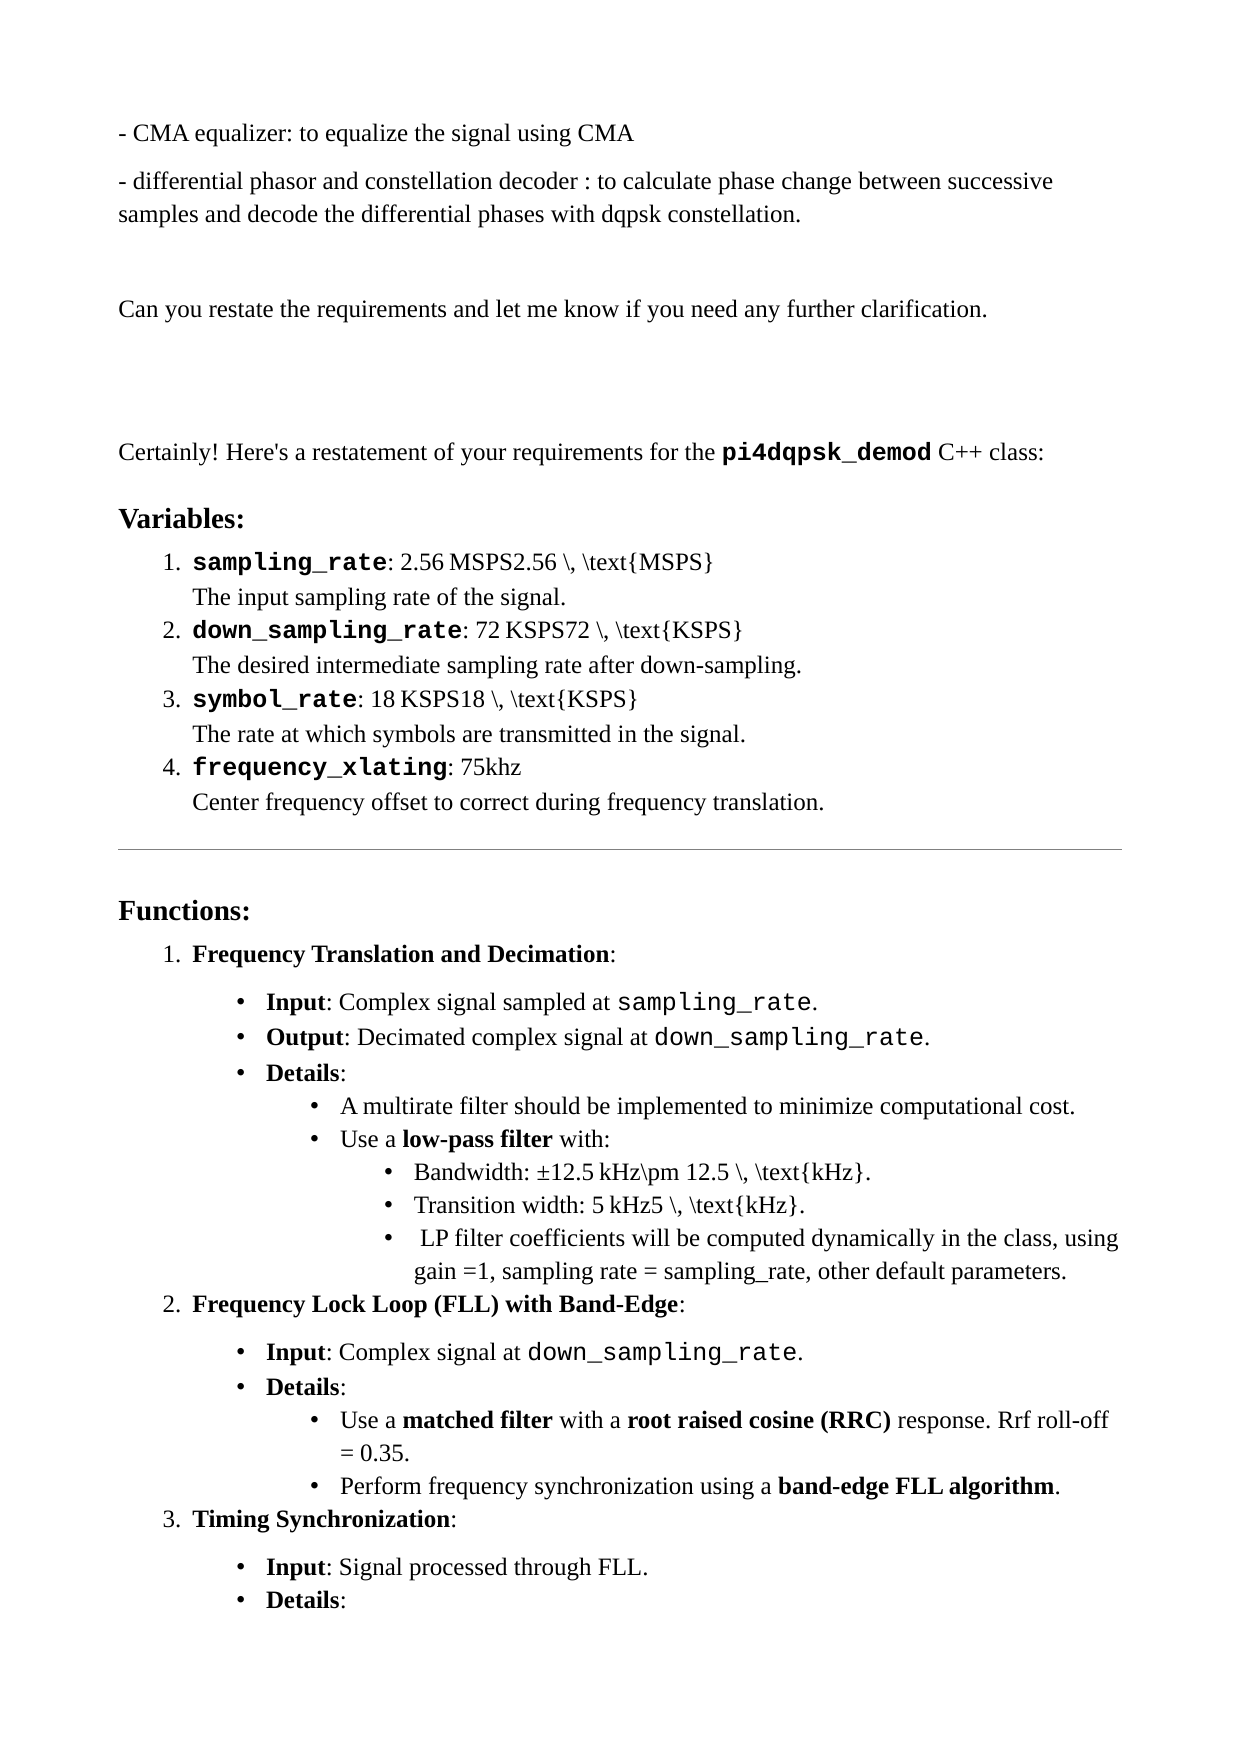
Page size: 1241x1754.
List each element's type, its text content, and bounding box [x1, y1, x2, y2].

subtitle Variables: [118, 501, 1122, 535]
list Use a low-pass filter with: [310, 1124, 1122, 1153]
list down_sampling_rate: 72 KSPS72 \, \text{KSPS} The desired intermediate sampling rate after down-sampling. [162, 616, 1122, 679]
list Frequency Lock Loop (FLL) with Band-Edge: [162, 1289, 1122, 1318]
text Can you restate the requirements and let me know if you need any further clarification. [118, 294, 1122, 323]
list Details: [236, 1372, 1122, 1401]
list Input: Signal processed through FLL. [236, 1552, 1122, 1580]
text - differential phasor and constellation decoder : to calculate phase change between successive samples and decode the differential phases with dqpsk constellation. [118, 166, 1122, 227]
list Input: Complex signal sampled at sampling_rate. [236, 987, 1122, 1018]
list A multirate filter should be implemented to minimize computational cost. [310, 1091, 1122, 1119]
text - CMA equalizer: to equalize the signal using CMA [118, 118, 1122, 147]
subtitle Functions: [118, 893, 1122, 927]
list frequency_xlating: 75khz Center frequency offset to correct during frequency translation. [162, 752, 1122, 816]
list symbol_rate: 18 KSPS18 \, \text{KSPS} The rate at which symbols are transmitted in the signal. [162, 684, 1122, 747]
list Perform frequency synchronization using a band-edge FLL algorithm. [310, 1471, 1122, 1500]
list Bandwidth: ±12.5 kHz\pm 12.5 \, \text{kHz}. [384, 1157, 1122, 1186]
list LP filter coefficients will be computed dynamically in the class, using gain =1, sampling rate = sampling_rate, other default parameters. [384, 1223, 1122, 1285]
list Frequency Translation and Decimation: [162, 939, 1122, 968]
list Input: Complex signal at down_sampling_rate. [236, 1337, 1122, 1367]
text Certainly! Here's a restatement of your requirements for the pi4dqpsk_demod C++ class: [118, 437, 1122, 468]
list Timing Synchronization: [162, 1504, 1122, 1533]
list Use a matched filter with a root raised cosine (RRC) response. Rrf roll-off = 0.35. [310, 1405, 1122, 1467]
list Transition width: 5 kHz5 \, \text{kHz}. [384, 1190, 1122, 1219]
list Details: [236, 1585, 1122, 1613]
list Output: Decimated complex signal at down_sampling_rate. [236, 1022, 1122, 1053]
list Details: [236, 1058, 1122, 1087]
list sampling_rate: 2.56 MSPS2.56 \, \text{MSPS} The input sampling rate of the signal. [162, 547, 1122, 611]
